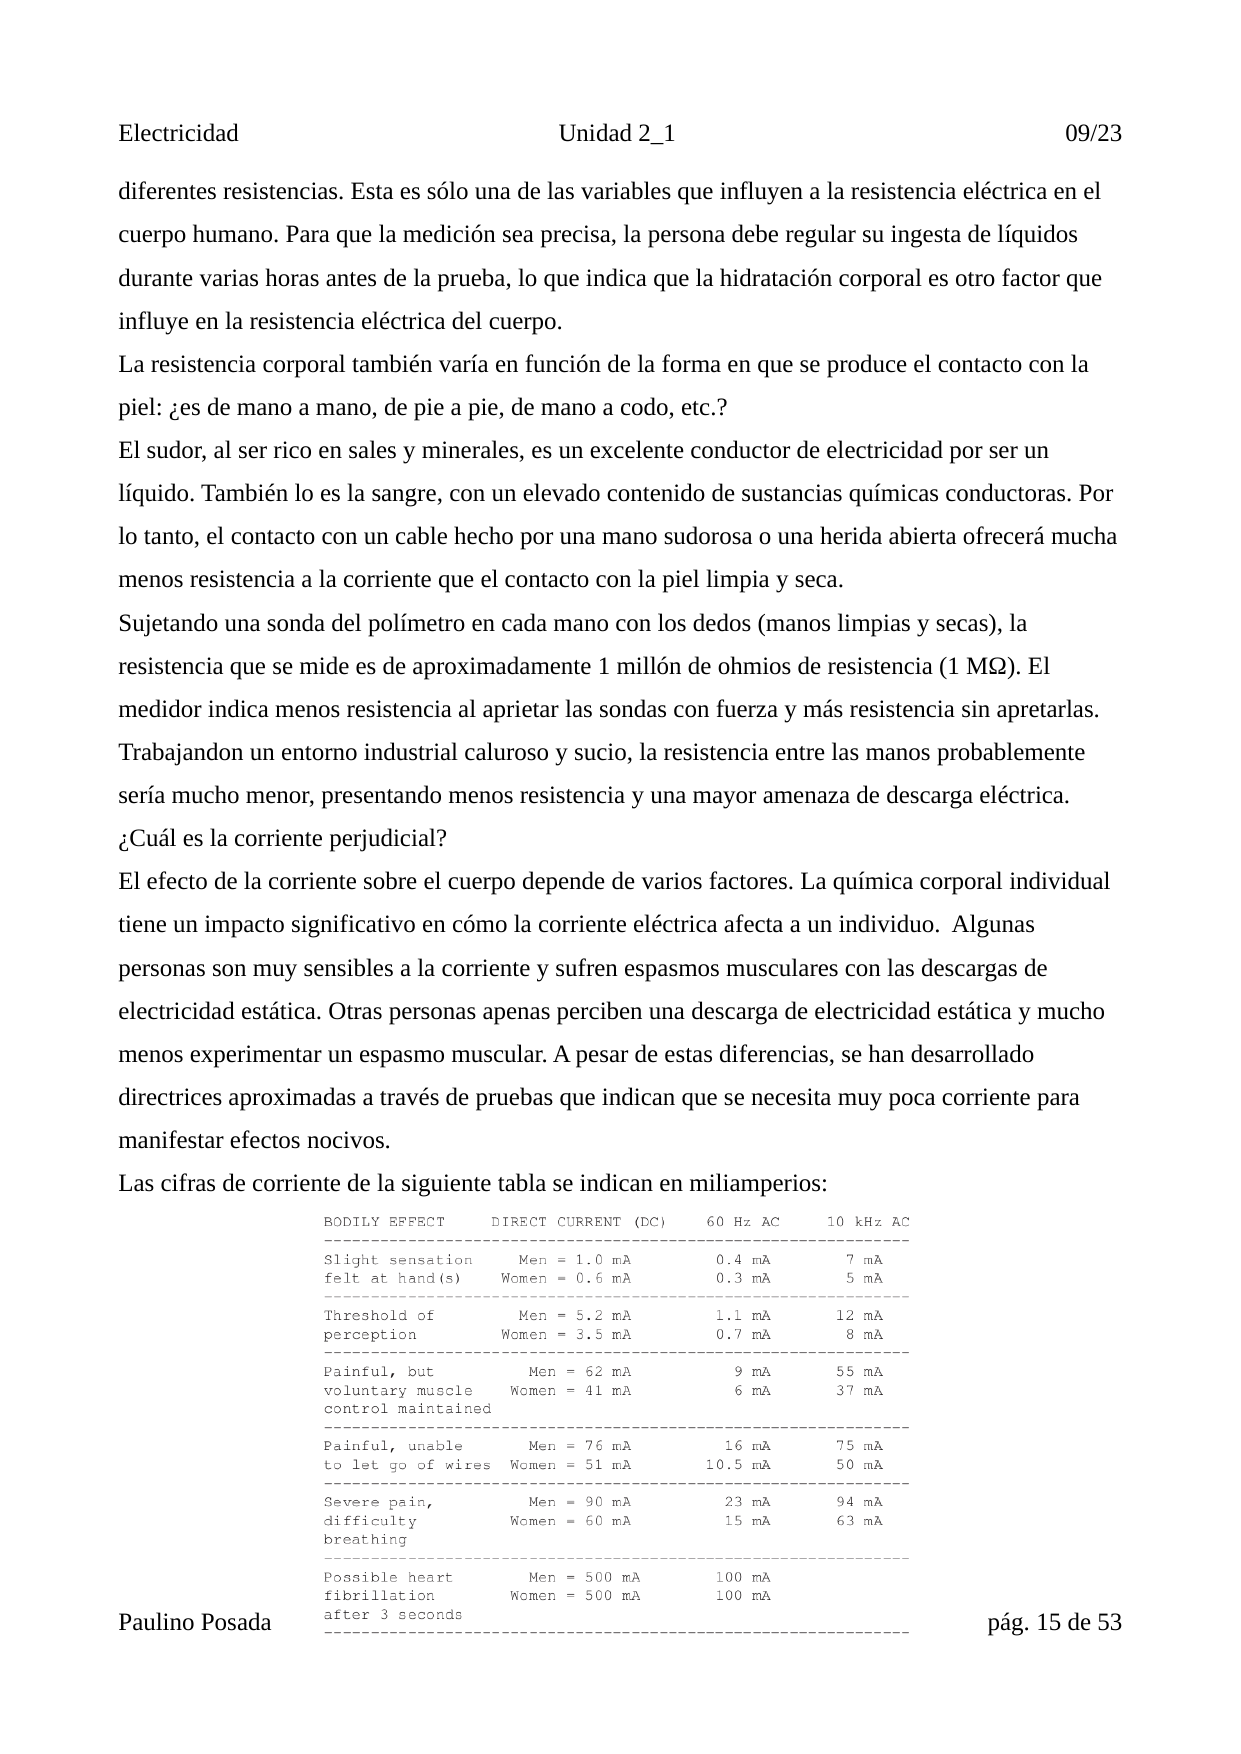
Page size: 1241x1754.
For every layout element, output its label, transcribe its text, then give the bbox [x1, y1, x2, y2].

picture [320, 1211, 920, 1639]
text Sujetando una sonda del polímetro en cada mano con los dedos (manos limpias y secas), la resistencia que se mide es de aproximadamente 1 millón de ohmios de resistencia (1 MΩ). El medidor indica menos resistencia al aprietar las sondas con fuerza y más resistencia sin apretarlas. Trabajandon un entorno industrial caluroso y sucio, la resistencia entre las manos probablemente sería mucho menor, presentando menos resistencia y una mayor amenaza de descarga eléctrica. [118, 608, 1122, 809]
text El sudor, al ser rico en sales y minerales, es un excelente conductor de electricidad por ser un líquido. También lo es la sangre, con un elevado contenido de sustancias químicas conductoras. Por lo tanto, el contacto con un cable hecho por una mano sudorosa o una herida abierta ofrecerá mucha menos resistencia a la corriente que el contacto con la piel limpia y seca. [118, 435, 1122, 593]
text ¿Cuál es la corriente perjudicial? [118, 823, 1122, 852]
text La resistencia corporal también varía en función de la forma en que se produce el contacto con la piel: ¿es de mano a mano, de pie a pie, de mano a codo, etc.? [118, 349, 1122, 421]
text diferentes resistencias. Esta es sólo una de las variables que influyen a la resistencia eléctrica en el cuerpo humano. Para que la medición sea precisa, la persona debe regular su ingesta de líquidos durante varias horas antes de la prueba, lo que indica que la hidratación corporal es otro factor que influye en la resistencia eléctrica del cuerpo. [118, 176, 1122, 334]
text Las cifras de corriente de la siguiente tabla se indican en miliamperios: [118, 1168, 1122, 1197]
text El efecto de la corriente sobre el cuerpo depende de varios factores. La química corporal individual tiene un impacto significativo en cómo la corriente eléctrica afecta a un individuo. Algunas personas son muy sensibles a la corriente y sufren espasmos musculares con las descargas de electricidad estática. Otras personas apenas perciben una descarga de electricidad estática y mucho menos experimentar un espasmo muscular. A pesar de estas diferencias, se han desarrollado directrices aproximadas a través de pruebas que indican que se necesita muy poca corriente para manifestar efectos nocivos. [118, 866, 1122, 1154]
